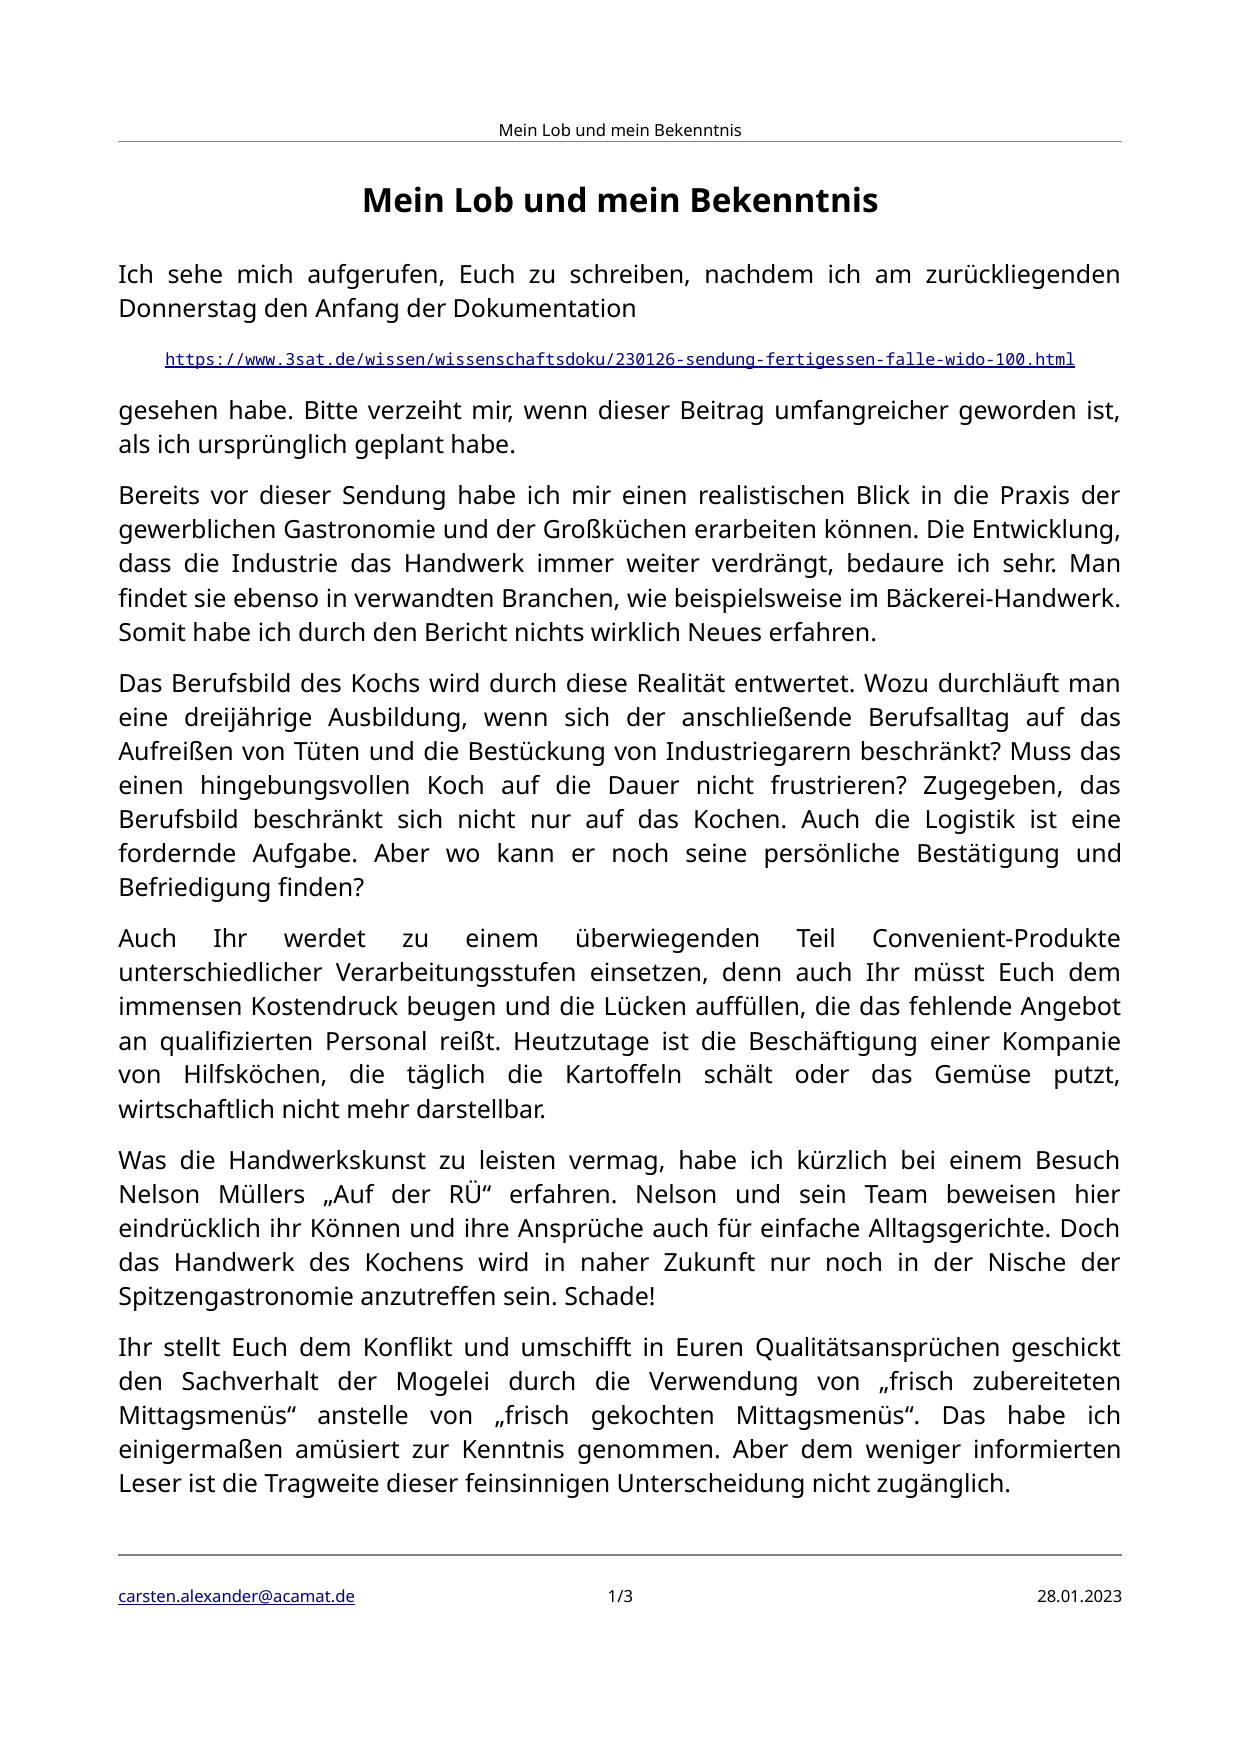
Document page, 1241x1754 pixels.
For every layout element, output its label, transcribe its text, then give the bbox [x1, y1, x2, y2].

text Bereits vor dieser Sendung habe ich mir einen realistischen Blick in die Praxis der gewerblichen Gastronomie und der Großküchen erarbeiten können. Die Entwicklung, dass die Industrie das Handwerk immer weiter verdrängt, bedaure ich sehr. Man findet sie ebenso in verwandten Branchen, wie beispielsweise im Bäckerei-Handwerk. Somit habe ich durch den Bericht nichts wirklich Neues erfahren. [118, 478, 1122, 648]
text Das Berufsbild des Kochs wird durch diese Realität entwertet. Wozu durchläuft man eine drei­jährige Ausbildung, wenn sich der anschließende Berufsalltag auf das Aufreißen von Tüten und die Bestückung von Industriegarern beschränkt? Muss das einen hingebungsvollen Koch auf die Dauer nicht frustrieren? Zugegeben, das Berufsbild beschränkt sich nicht nur auf das Kochen. Auch die Logistik ist eine fordernde Aufgabe. Aber wo kann er noch seine persönliche Bestäti­gung und Befriedigung finden? [118, 665, 1122, 904]
text Ich sehe mich aufgerufen, Euch zu schreiben, nachdem ich am zurückliegenden Donnerstag den Anfang der Dokumentation [118, 257, 1122, 325]
text https://www.3sat.de/wissen/wissenschaftsdoku/230126-sendung-fertigessen-falle-wido-100.html [118, 347, 1122, 370]
text Ihr stellt Euch dem Konflikt und umschifft in Euren Qualitätsansprüchen geschickt den Sachver­halt der Mogelei durch die Verwendung von „frisch zubereiteten Mittagsmenüs“ anstelle von „frisch gekochten Mittagsmenüs“. Das habe ich einigermaßen amüsiert zur Kenntnis genom­men. Aber dem weniger informierten Leser ist die Tragweite dieser feinsinnigen Unterscheidung nicht zugänglich. [118, 1330, 1122, 1500]
text Auch Ihr werdet zu einem überwiegenden Teil Convenient-Produkte unterschiedlicher Verar­beitungsstufen einsetzen, denn auch Ihr müsst Euch dem immensen Kostendruck beugen und die Lücken auffüllen, die das fehlende Angebot an qualifizierten Personal reißt. Heutzutage ist die Beschäftigung einer Kompanie von Hilfsköchen, die täglich die Kartoffeln schält oder das Gemüse putzt, wirtschaftlich nicht mehr darstellbar. [118, 921, 1122, 1125]
text Mein Lob und mein Bekenntnis [118, 177, 1122, 222]
text gesehen habe. Bitte verzeiht mir, wenn dieser Beitrag umfangreicher geworden ist, als ich ur­sprünglich geplant habe. [118, 393, 1122, 461]
text Was die Handwerkskunst zu leisten vermag, habe ich kürzlich bei einem Besuch Nelson Müllers „Auf der RÜ“ erfahren. Nelson und sein Team beweisen hier eindrücklich ihr Können und ihre Ansprüche auch für einfache Alltagsgerichte. Doch das Handwerk des Kochens wird in naher Zukunft nur noch in der Nische der Spitzengastronomie anzutreffen sein. Schade! [118, 1142, 1122, 1313]
